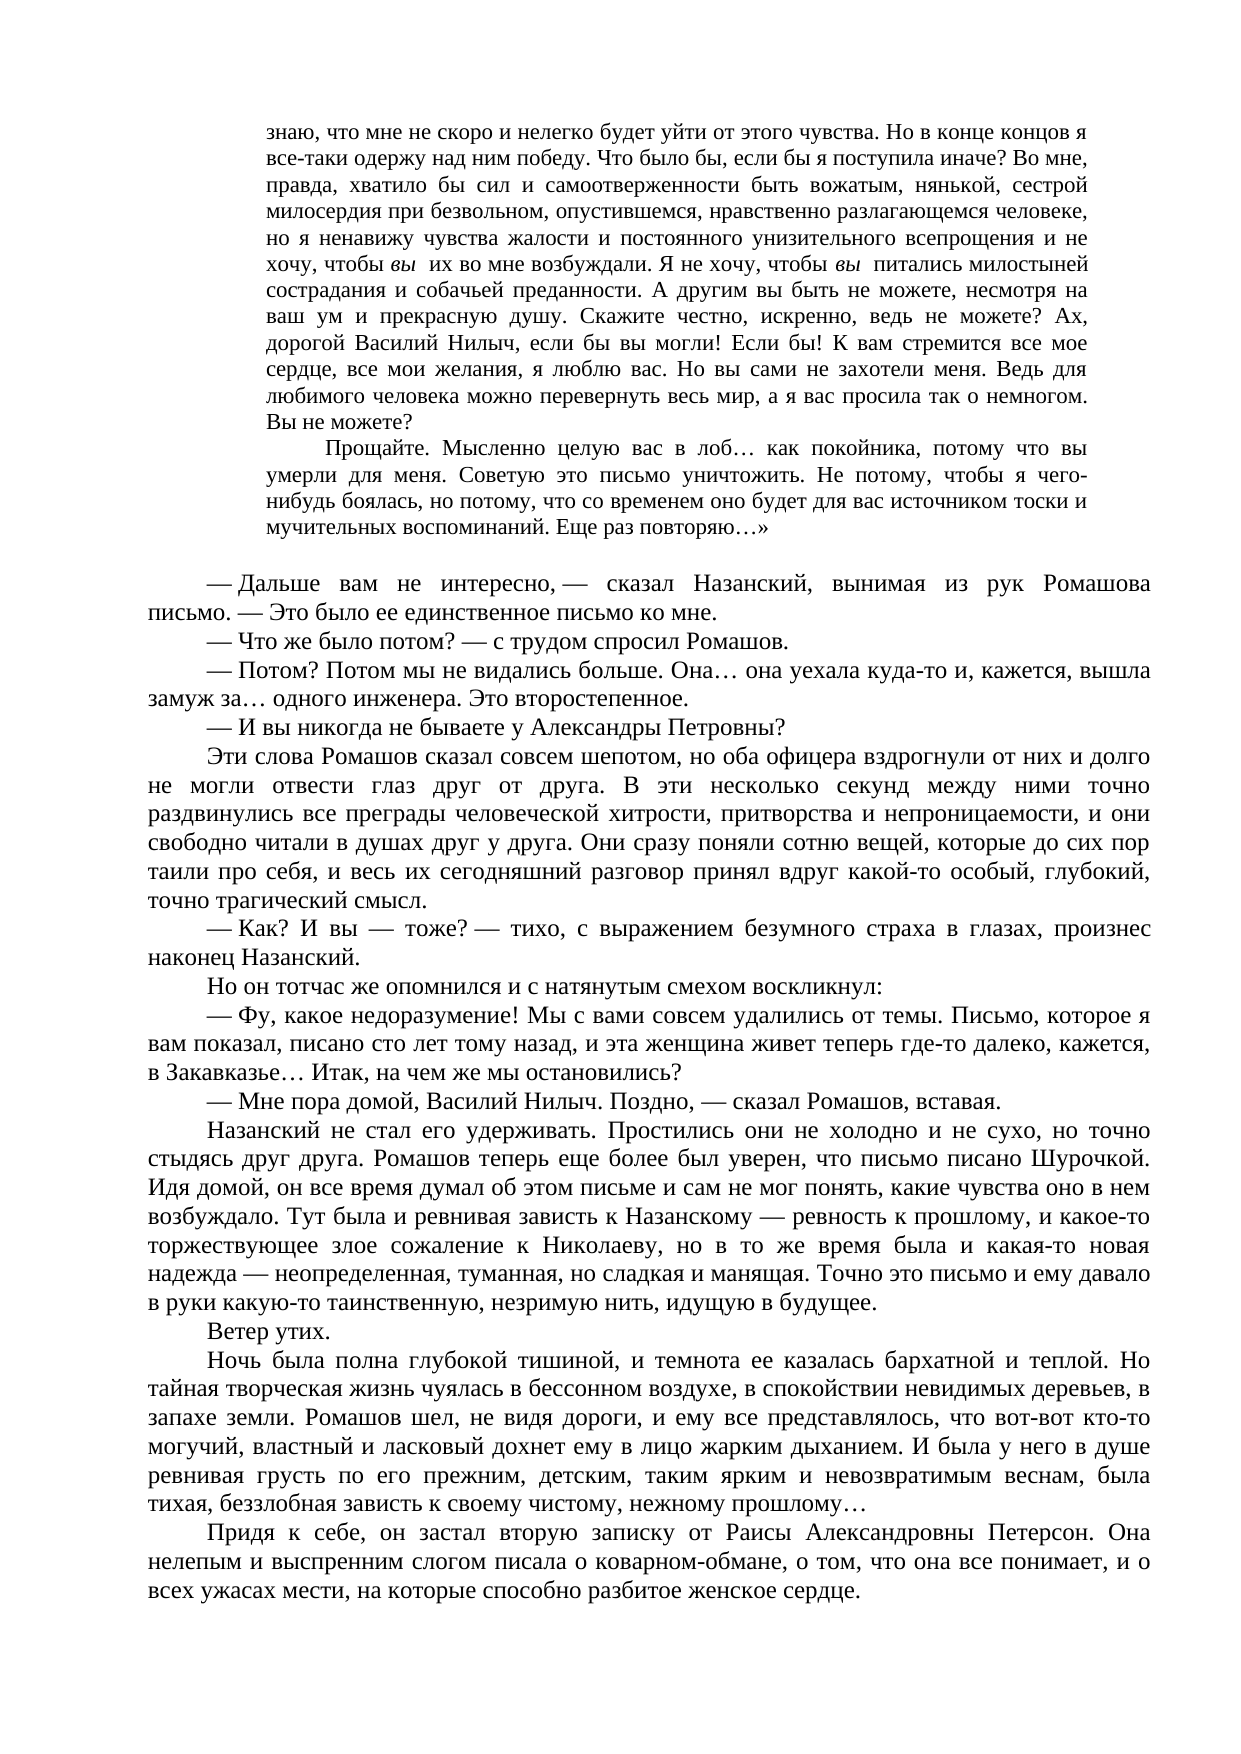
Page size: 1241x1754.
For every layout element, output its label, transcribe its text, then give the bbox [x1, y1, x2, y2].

text Прощайте. Мысленно целую вас в лоб… как покойника, потому что вы умерли для меня. Советую это письмо уничтожить. Не потому, чтобы я чего-нибудь боялась, но потому, что со временем оно будет для вас источником тоски и мучительных воспоминаний. Еще раз повторяю…» [266, 434, 1089, 540]
text — Фу, какое недоразумение! Мы с вами совсем удалились от темы. Письмо, которое я вам показал, писано сто лет тому назад, и эта женщина живет теперь где-то далеко, кажется, в Закавказье… Итак, на чем же мы остановились? [148, 1000, 1152, 1086]
text Но он тотчас же опомнился и с натянутым смехом воскликнул: [148, 971, 1152, 1000]
text — Дальше вам не интересно, — сказал Назанский, вынимая из рук Ромашова письмо. — Это было ее единственное письмо ко мне. [148, 568, 1152, 626]
text Придя к себе, он застал вторую записку от Раисы Александровны Петерсон. Она нелепым и выспренним слогом писала о коварном-обмане, о том, что она все понимает, и о всех ужасах мести, на которые способно разбитое женское сердце. [148, 1517, 1152, 1603]
text Ветер утих. [148, 1316, 1152, 1345]
text Ночь была полна глубокой тишиной, и темнота ее казалась бархатной и теплой. Но тайная творческая жизнь чуялась в бессонном воздухе, в спокойствии невидимых деревьев, в запахе земли. Ромашов шел, не видя дороги, и ему все представлялось, что вот-вот кто-то могучий, властный и ласковый дохнет ему в лицо жарким дыханием. И была у него в душе ревнивая грусть по его прежним, детским, таким ярким и невозвратимым веснам, была тихая, беззлобная зависть к своему чистому, нежному прошлому… [148, 1345, 1152, 1517]
text — И вы никогда не бываете у Александры Петровны? [148, 712, 1152, 741]
text Эти слова Ромашов сказал совсем шепотом, но оба офицера вздрогнули от них и долго не могли отвести глаз друг от друга. В эти несколько секунд между ними точно раздвинулись все преграды человеческой хитрости, притворства и непроницаемости, и они свободно читали в душах друг у друга. Они сразу поняли сотню вещей, которые до сих пор таили про себя, и весь их сегодняшний разговор принял вдруг какой-то особый, глубокий, точно трагический смысл. [148, 741, 1152, 913]
text — Как? И вы — тоже? — тихо, с выражением безумного страха в глазах, произнес наконец Назанский. [148, 913, 1152, 971]
text — Мне пора домой, Василий Нилыч. Поздно, — сказал Ромашов, вставая. [148, 1086, 1152, 1115]
text — Потом? Потом мы не видались больше. Она… она уехала куда-то и, кажется, вышла замуж за… одного инженера. Это второстепенное. [148, 655, 1152, 712]
text знаю, что мне не скоро и нелегко будет уйти от этого чувства. Но в конце концов я все-таки одержу над ним победу. Что было бы, если бы я поступила иначе? Во мне, правда, хватило бы сил и самоотверженности быть вожатым, нянькой, сестрой милосердия при безвольном, опустившемся, нравственно разлагающемся человеке, но я ненавижу чувства жалости и постоянного унизительного всепрощения и не хочу, чтобы вы их во мне возбуждали. Я не хочу, чтобы вы питались милостыней сострадания и собачьей преданности. А другим вы быть не можете, несмотря на ваш ум и прекрасную душу. Скажите честно, искренно, ведь не можете? Ах, дорогой Василий Нилыч, если бы вы могли! Если бы! К вам стремится все мое сердце, все мои желания, я люблю вас. Но вы сами не захотели меня. Ведь для любимого человека можно перевернуть весь мир, а я вас просила так о немногом. Вы не можете? [266, 118, 1089, 434]
text — Что же было потом? — с трудом спросил Ромашов. [148, 626, 1152, 655]
text Назанский не стал его удерживать. Простились они не холодно и не сухо, но точно стыдясь друг друга. Ромашов теперь еще более был уверен, что письмо писано Шурочкой. Идя домой, он все время думал об этом письме и сам не мог понять, какие чувства оно в нем возбуждало. Тут была и ревнивая зависть к Назанскому — ревность к прошлому, и какое-то торжествующее злое сожаление к Николаеву, но в то же время была и какая-то новая надежда — неопределенная, туманная, но сладкая и манящая. Точно это письмо и ему давало в руки какую-то таинственную, незримую нить, идущую в будущее. [148, 1115, 1152, 1316]
